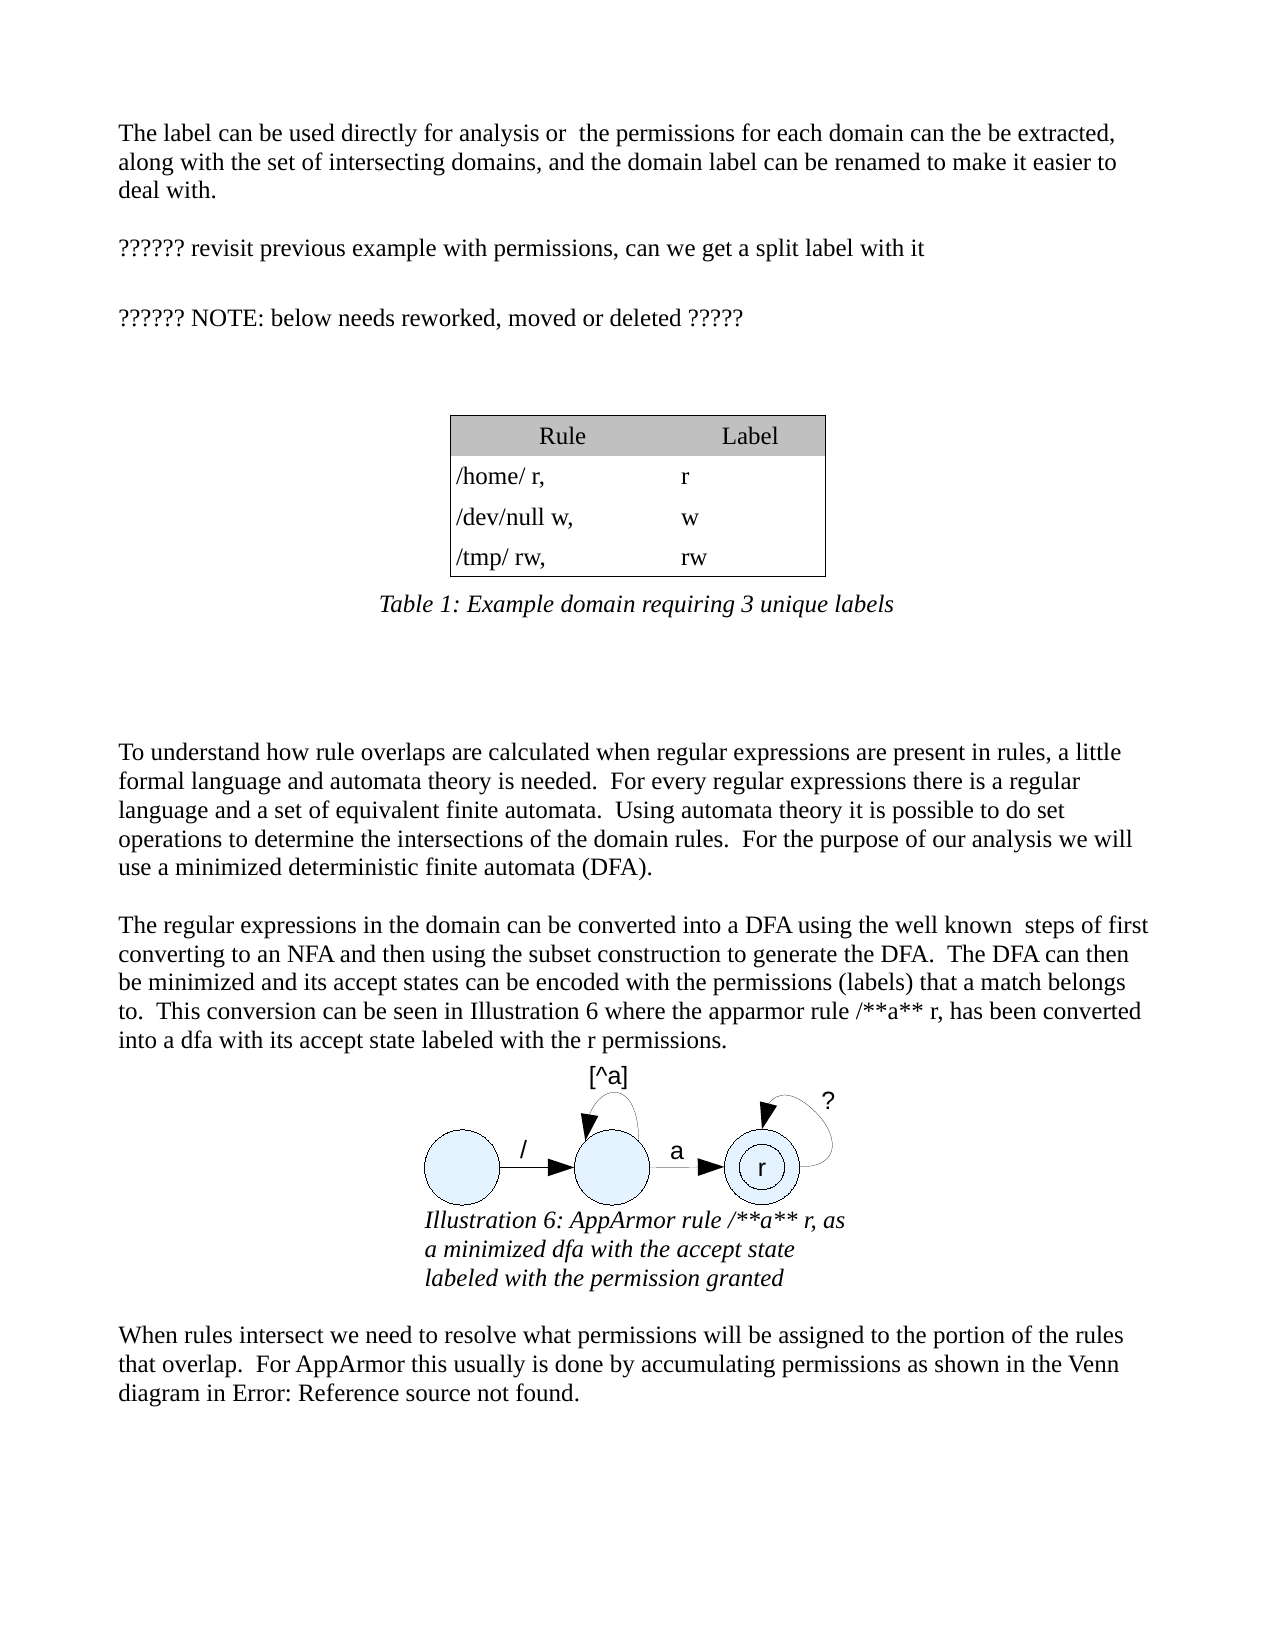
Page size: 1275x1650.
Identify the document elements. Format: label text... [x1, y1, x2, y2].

text Table 1: Example domain requiring 3 unique labels [118, 589, 1157, 618]
text When rules intersect we need to resolve what permissions will be assigned to the portion of the rules that overlap. For AppArmor this usually is done by accumulating permissions as shown in the Venn diagram in Error: Reference source not found. [118, 1320, 1157, 1407]
table_cell r [675, 456, 825, 496]
text A variable whose values is determined by a particular instance or instantiation, eg. UID [574, 1129, 650, 1205]
table_cell /tmp/ rw, [451, 536, 675, 576]
text The label can be used directly for analysis or the permissions for each domain can the be extracted, along with the set of intersecting domains, and the domain label can be renamed to make it easier to deal with. [118, 118, 1157, 204]
table_header Label [675, 416, 825, 456]
table_header Rule [451, 416, 675, 456]
table_cell /home/ r, [451, 456, 675, 496]
table_cell /dev/null w, [451, 496, 675, 536]
text The regular expressions in the domain can be converted into a DFA using the well known steps of first converting to an NFA and then using the subset construction to generate the DFA. The DFA can then be minimized and its accept states can be encoded with the permissions (labels) that a match belongs to. This conversion can be seen in Illustration 6 where the apparmor rule /**a** r, has been converted into a dfa with its accept state labeled with the r permissions. [118, 910, 1157, 1054]
text A variable whose values is determined by a particular instance or instantiation, eg. UID [424, 1129, 500, 1205]
text Illustration 6: AppArmor rule /**a** r, as a minimized dfa with the accept state labeled with the permission granted [424, 1066, 851, 1292]
table_cell rw [675, 536, 825, 576]
text ?????? revisit previous example with permissions, can we get a split label with it [118, 233, 1157, 262]
table_cell w [675, 496, 825, 536]
text A variable whose values is determined by a particular instance or instantiation, eg. UID [724, 1129, 800, 1204]
text ?????? NOTE: below needs reworked, moved or deleted ????? [118, 303, 1157, 332]
text To understand how rule overlaps are calculated when regular expressions are present in rules, a little formal language and automata theory is needed. For every regular expressions there is a regular language and a set of equivalent finite automata. Using automata theory it is possible to do set operations to determine the intersections of the domain rules. For the purpose of our analysis we will use a minimized deterministic finite automata (DFA). [118, 737, 1157, 881]
